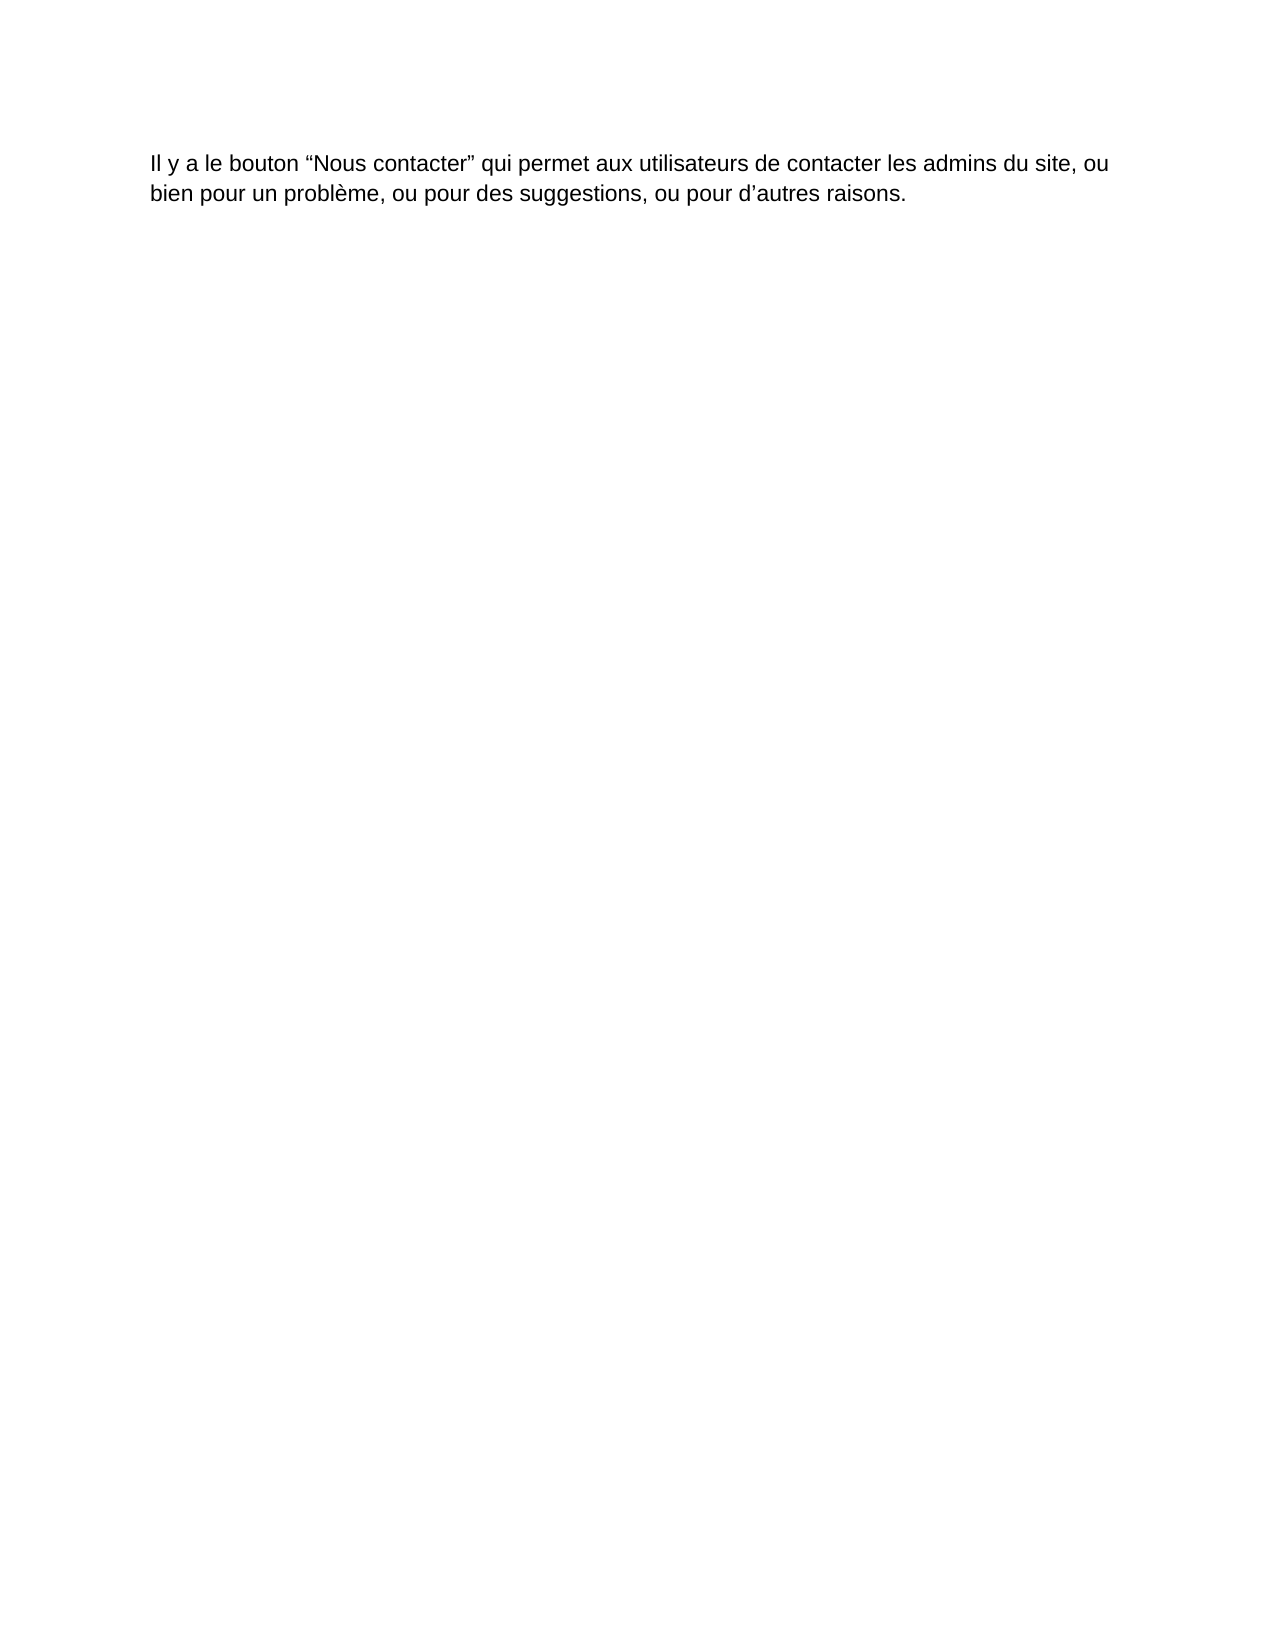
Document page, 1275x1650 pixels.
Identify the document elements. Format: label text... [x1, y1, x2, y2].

text Il y a le bouton “Nous contacter” qui permet aux utilisateurs de contacter les admins du site, ou bien pour un problème, ou pour des suggestions, ou pour d’autres raisons. [150, 150, 1125, 207]
